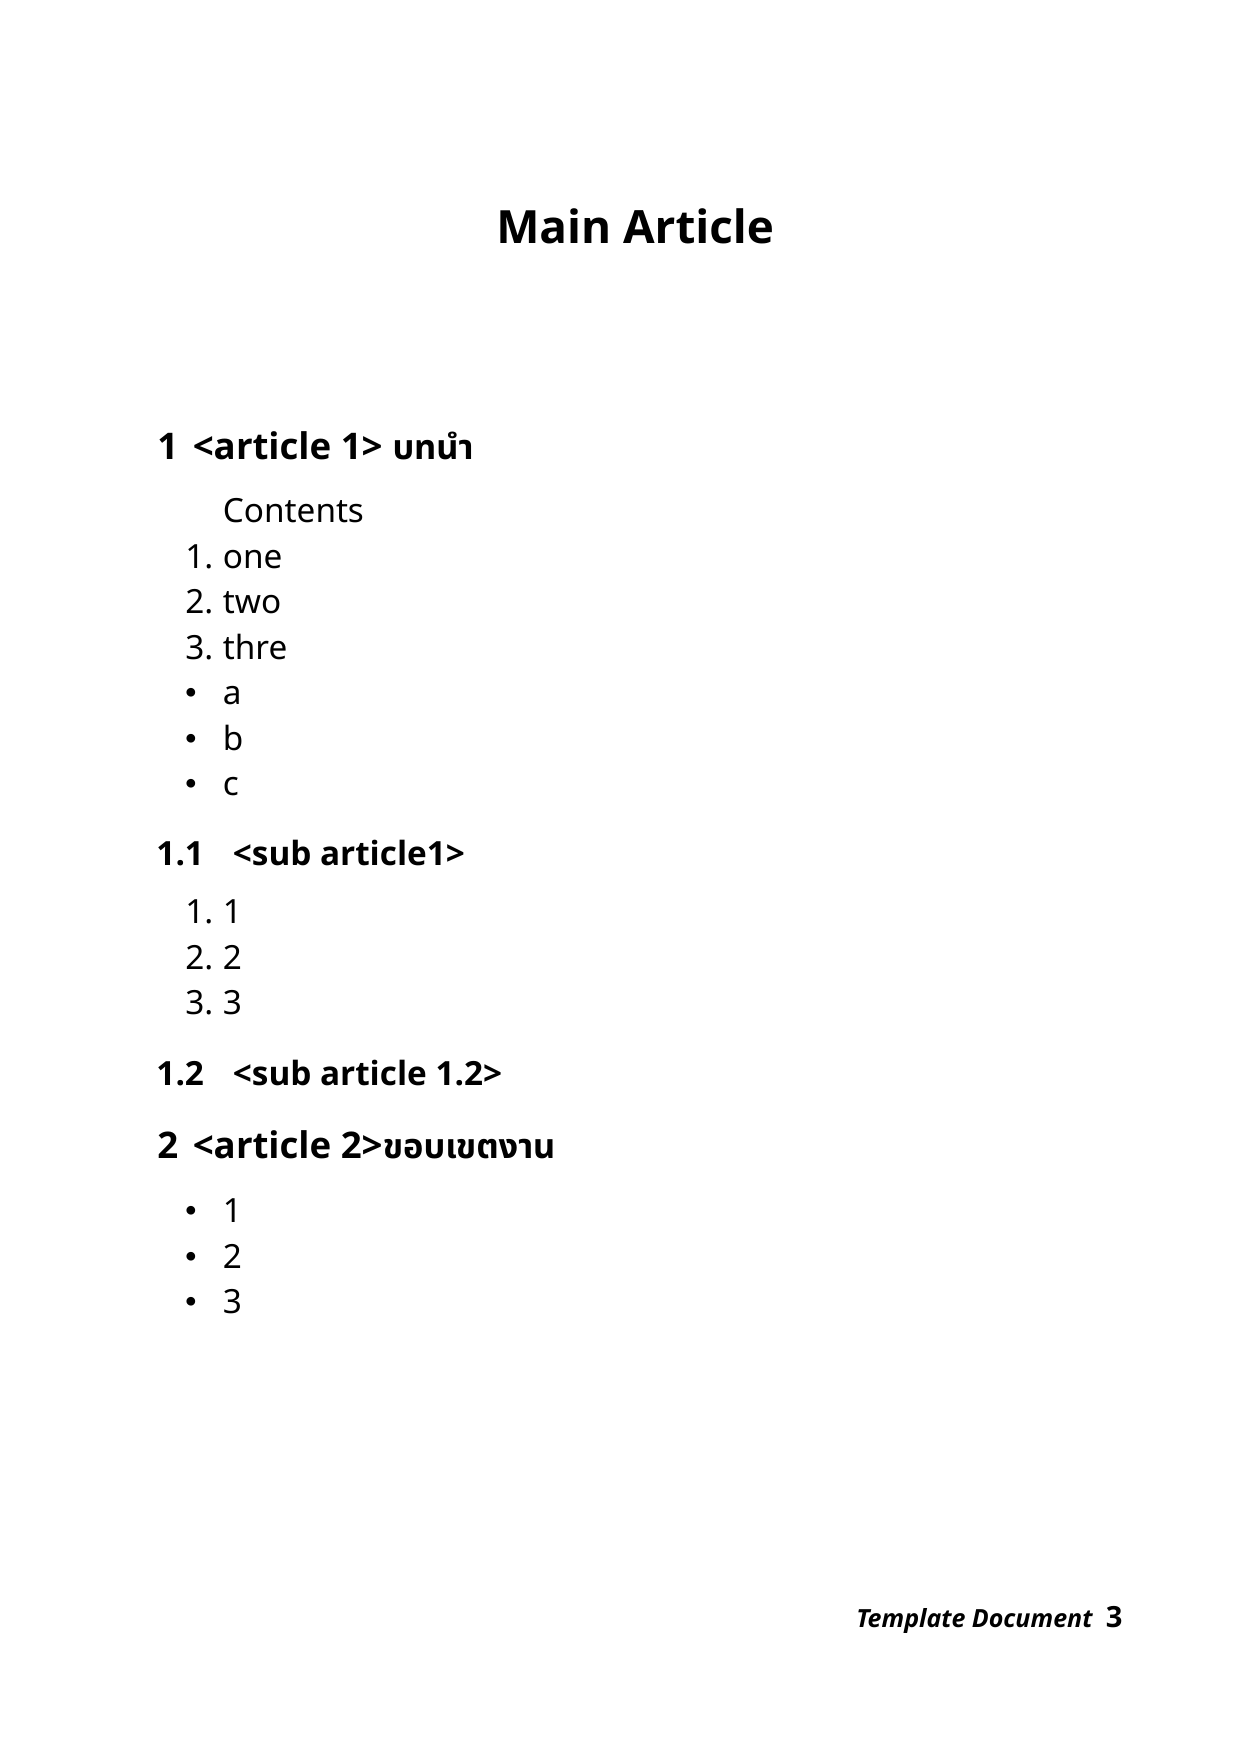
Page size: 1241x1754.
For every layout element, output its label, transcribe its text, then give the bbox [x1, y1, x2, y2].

list a [185, 669, 1122, 714]
subtitle <article 2>ขอบเขตงาน [148, 1120, 1122, 1174]
subtitle <sub article 1.2> [148, 1049, 1122, 1095]
list b [185, 714, 1122, 760]
list 3 [185, 1278, 1122, 1323]
list 2 [185, 933, 1122, 979]
list two [185, 578, 1122, 623]
subtitle Main Article [148, 201, 1122, 253]
list 3 [185, 979, 1122, 1024]
list 2 [185, 1232, 1122, 1278]
list c [185, 760, 1122, 805]
list 1 [185, 1187, 1122, 1232]
text Contents [148, 487, 1122, 533]
list thre [185, 623, 1122, 669]
subtitle <article 1> บทนำ [148, 420, 1122, 475]
list one [185, 533, 1122, 578]
list 1 [185, 888, 1122, 933]
subtitle <sub article1> [148, 830, 1122, 876]
